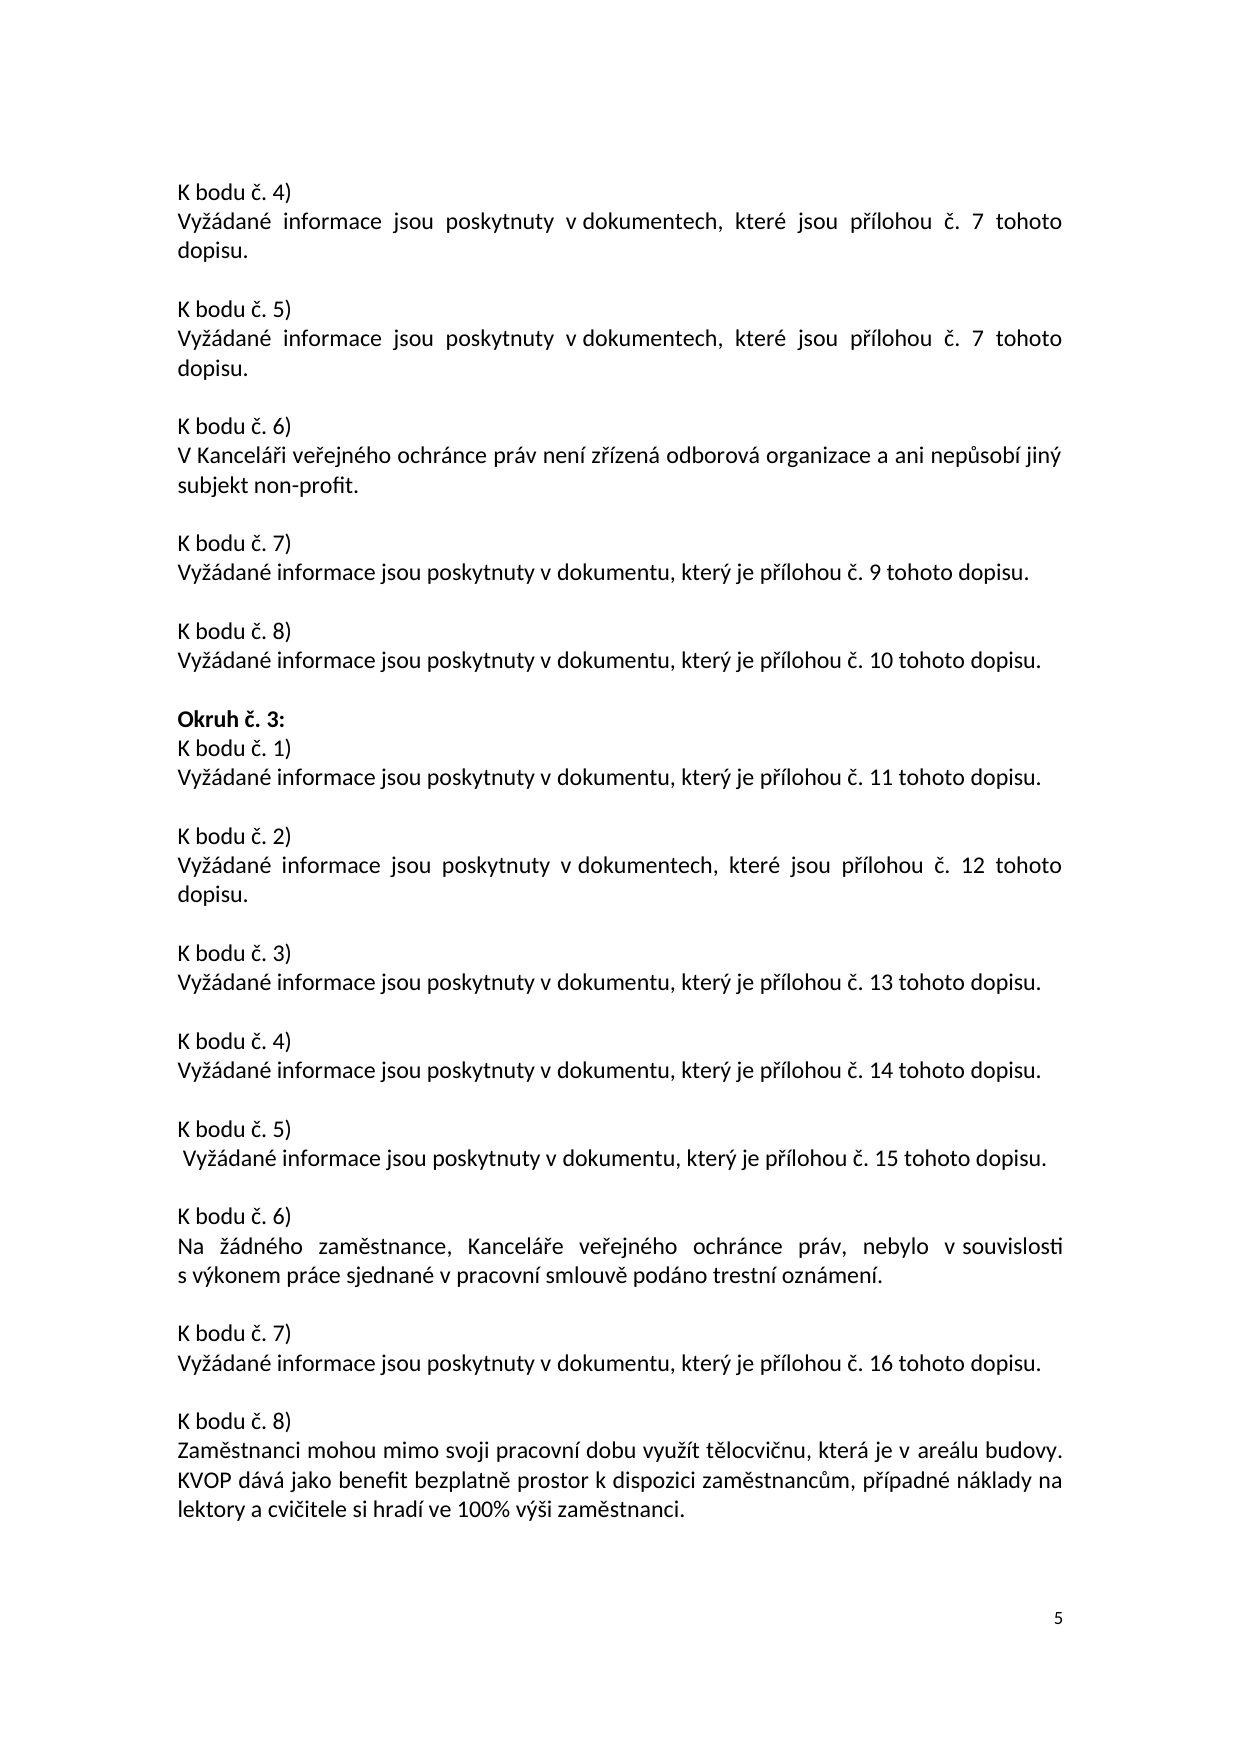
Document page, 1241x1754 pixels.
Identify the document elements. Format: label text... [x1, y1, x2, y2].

text K bodu č. 8) [177, 616, 1063, 645]
text K bodu č. 6) [177, 411, 1063, 440]
text Vyžádané informace jsou poskytnuty v dokumentu, který je přílohou č. 16 tohoto dopisu. [177, 1348, 1063, 1377]
text Na žádného zaměstnance, Kanceláře veřejného ochránce práv, nebylo v souvislosti s výkonem práce sjednané v pracovní smlouvě podáno trestní oznámení. [177, 1231, 1063, 1289]
text Vyžádané informace jsou poskytnuty v dokumentu, který je přílohou č. 11 tohoto dopisu. [177, 762, 1063, 792]
text Zaměstnanci mohou mimo svoji pracovní dobu využít tělocvičnu, která je v areálu budovy. KVOP dává jako benefit bezplatně prostor k dispozici zaměstnancům, případné náklady na lektory a cvičitele si hradí ve 100% výši zaměstnanci. [177, 1436, 1063, 1523]
text K bodu č. 4) [177, 1026, 1063, 1055]
text Vyžádané informace jsou poskytnuty v dokumentu, který je přílohou č. 13 tohoto dopisu. [177, 967, 1063, 997]
text K bodu č. 2) [177, 821, 1063, 850]
text Vyžádané informace jsou poskytnuty v dokumentu, který je přílohou č. 10 tohoto dopisu. [177, 645, 1063, 674]
text K bodu č. 1) [177, 733, 1063, 762]
text Okruh č. 3: [177, 704, 1063, 733]
text K bodu č. 3) [177, 938, 1063, 967]
text Vyžádané informace jsou poskytnuty v dokumentech, které jsou přílohou č. 7 tohoto dopisu. [177, 206, 1063, 265]
text K bodu č. 5) [177, 1114, 1063, 1143]
text Vyžádané informace jsou poskytnuty v dokumentech, které jsou přílohou č. 12 tohoto dopisu. [177, 850, 1063, 909]
text K bodu č. 8) [177, 1406, 1063, 1436]
text V Kanceláři veřejného ochránce práv není zřízená odborová organizace a ani nepůsobí jiný subjekt non-profit. [177, 440, 1063, 499]
text K bodu č. 7) [177, 1318, 1063, 1348]
text K bodu č. 7) [177, 528, 1063, 557]
text Vyžádané informace jsou poskytnuty v dokumentu, který je přílohou č. 9 tohoto dopisu. [177, 557, 1063, 587]
text Vyžádané informace jsou poskytnuty v dokumentu, který je přílohou č. 14 tohoto dopisu. [177, 1055, 1063, 1084]
text K bodu č. 4) [177, 177, 1063, 206]
text Vyžádané informace jsou poskytnuty v dokumentu, který je přílohou č. 15 tohoto dopisu. [177, 1143, 1063, 1172]
text K bodu č. 6) [177, 1201, 1063, 1231]
text K bodu č. 5) [177, 294, 1063, 323]
text Vyžádané informace jsou poskytnuty v dokumentech, které jsou přílohou č. 7 tohoto dopisu. [177, 323, 1063, 382]
